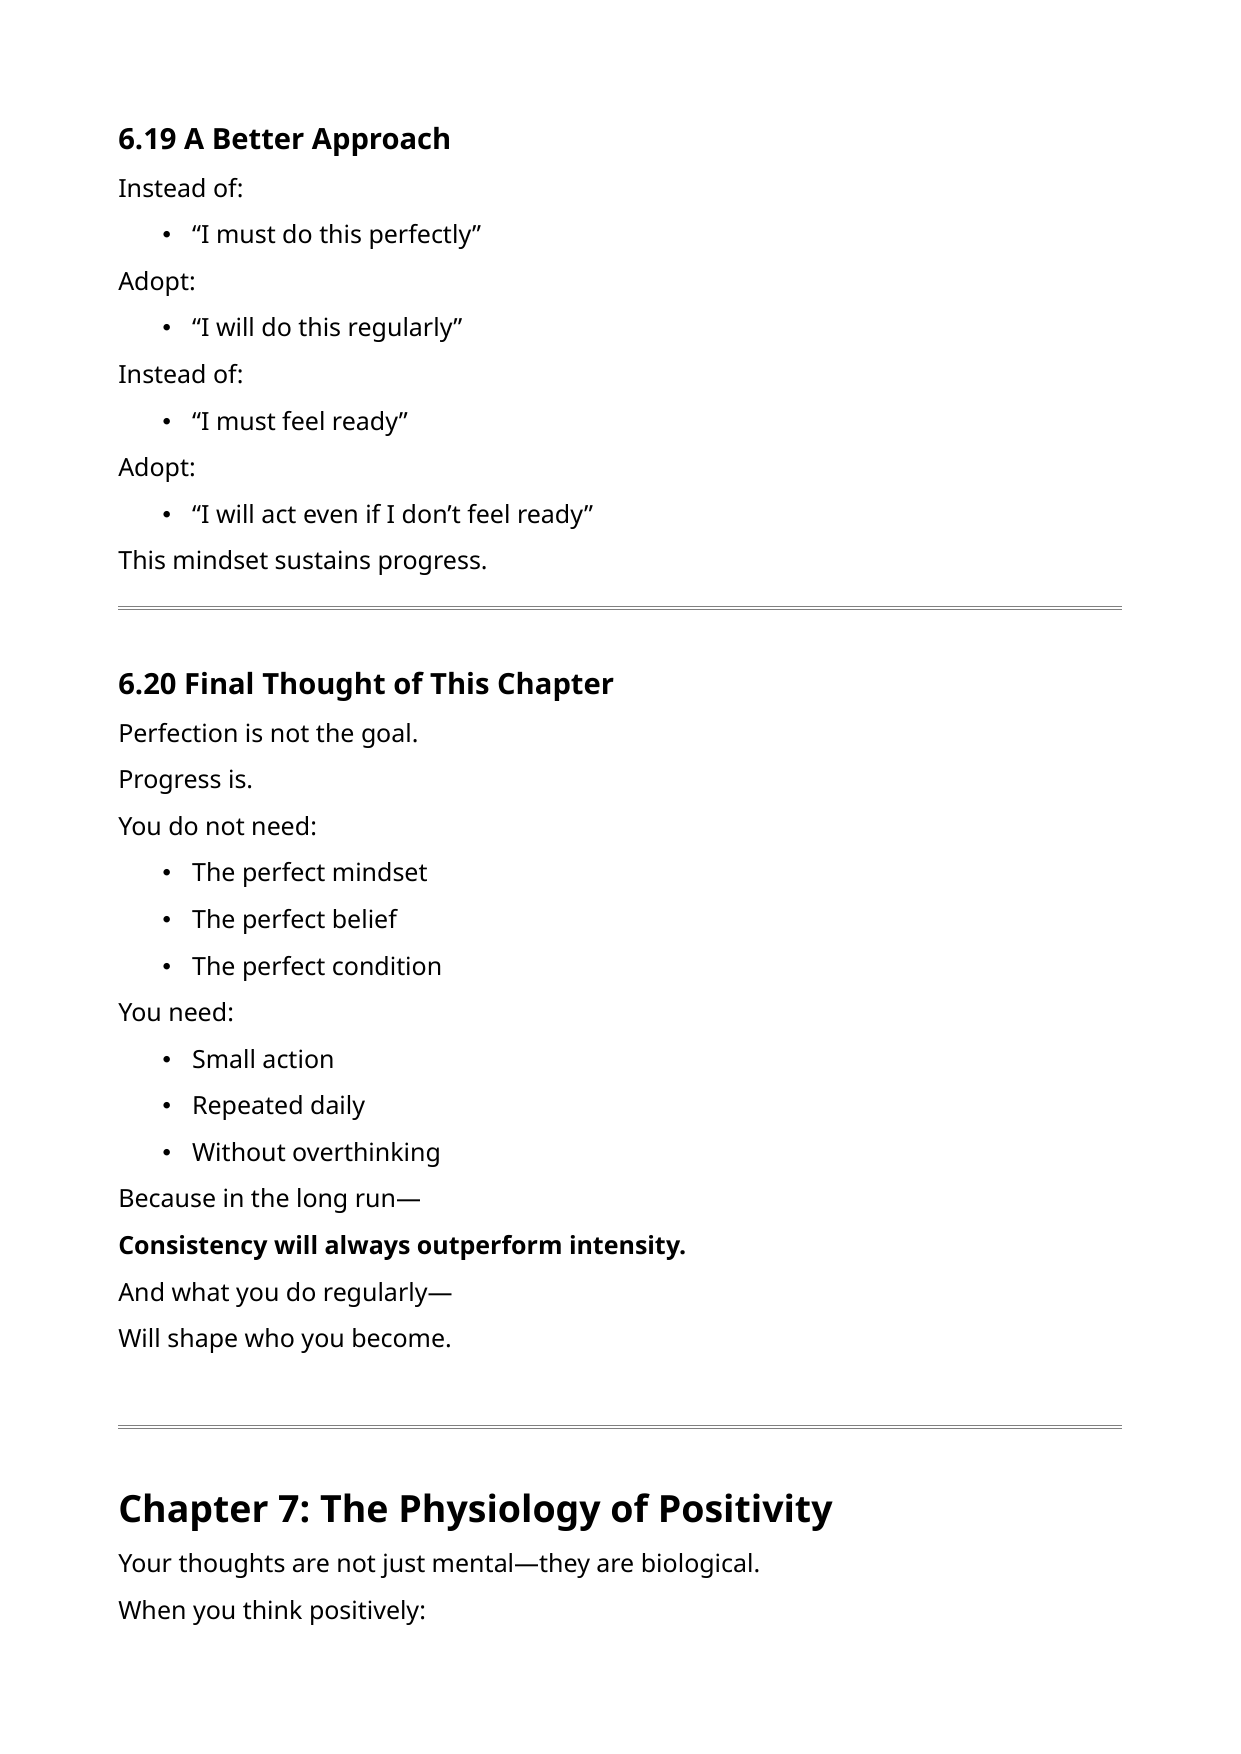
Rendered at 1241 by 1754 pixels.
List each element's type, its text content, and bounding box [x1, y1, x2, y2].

text This mindset sustains progress. [118, 543, 1122, 577]
text Will shape who you become. [118, 1321, 1122, 1355]
list Repeated daily [162, 1088, 1122, 1122]
list The perfect condition [162, 948, 1122, 982]
list Small action [162, 1041, 1122, 1075]
text And what you do regularly— [118, 1274, 1122, 1308]
list The perfect belief [162, 902, 1122, 936]
subtitle Chapter 7: The Physiology of Positivity [118, 1482, 1122, 1533]
list Without overthinking [162, 1134, 1122, 1168]
text Consistency will always outperform intensity. [118, 1228, 1122, 1262]
text Progress is. [118, 762, 1122, 796]
list The perfect mindset [162, 855, 1122, 889]
text When you think positively: [118, 1592, 1122, 1627]
text Adopt: [118, 263, 1122, 297]
text Your thoughts are not just mental—they are biological. [118, 1546, 1122, 1580]
text Perfection is not the goal. [118, 715, 1122, 749]
subtitle 6.20 Final Thought of This Chapter [118, 663, 1122, 703]
text Instead of: [118, 170, 1122, 204]
list “I will act even if I don’t feel ready” [162, 496, 1122, 530]
list “I must feel ready” [162, 403, 1122, 437]
text Instead of: [118, 357, 1122, 391]
subtitle 6.19 A Better Approach [118, 118, 1122, 158]
text Adopt: [118, 450, 1122, 484]
text Because in the long run— [118, 1181, 1122, 1215]
list “I must do this perfectly” [162, 217, 1122, 251]
list “I will do this regularly” [162, 310, 1122, 344]
text You need: [118, 995, 1122, 1029]
text You do not need: [118, 808, 1122, 843]
